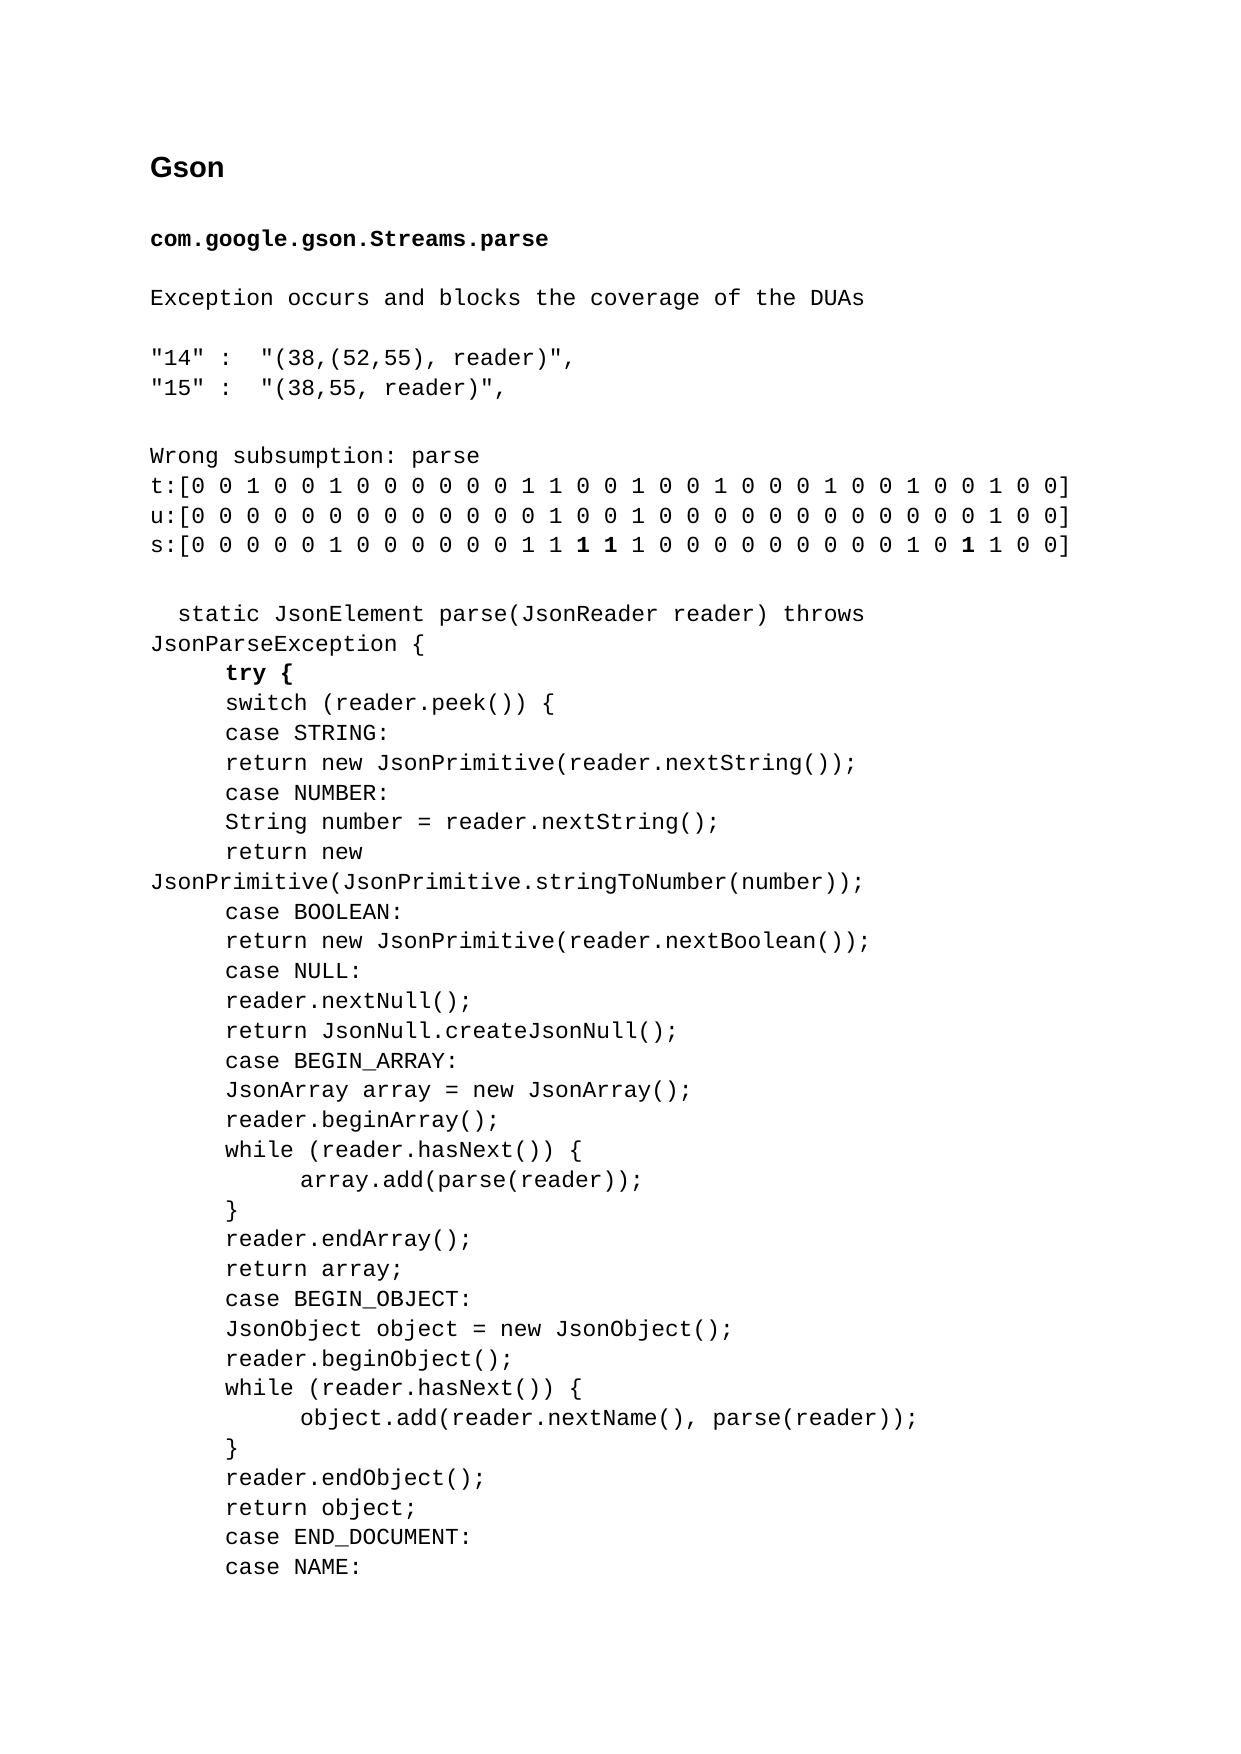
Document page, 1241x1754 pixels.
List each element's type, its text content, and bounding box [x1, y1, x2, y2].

text return array; [150, 1257, 1090, 1283]
text return JsonNull.createJsonNull(); [150, 1019, 1090, 1045]
text t:[0 0 1 0 0 1 0 0 0 0 0 0 1 1 0 0 1 0 0 1 0 0 0 1 0 0 1 0 0 1 0 0] [150, 474, 1090, 500]
text "14" : "(38,(52,55), reader)", [150, 346, 1090, 372]
text try { [150, 662, 1090, 688]
text return object; [150, 1496, 1090, 1522]
text object.add(reader.nextName(), parse(reader)); [150, 1406, 1090, 1432]
text while (reader.hasNext()) { [150, 1138, 1090, 1164]
text return new JsonPrimitive(JsonPrimitive.stringToNumber(number)); [150, 840, 1090, 896]
text Exception occurs and blocks the coverage of the DUAs [150, 287, 1090, 313]
text } [150, 1198, 1090, 1224]
text return new JsonPrimitive(reader.nextBoolean()); [150, 930, 1090, 956]
text case BEGIN_ARRAY: [150, 1049, 1090, 1075]
text String number = reader.nextString(); [150, 811, 1090, 837]
text reader.beginArray(); [150, 1108, 1090, 1134]
text static JsonElement parse(JsonReader reader) throws JsonParseException { [150, 602, 1090, 658]
text "15" : "(38,55, reader)", [150, 376, 1090, 402]
text u:[0 0 0 0 0 0 0 0 0 0 0 0 0 1 0 0 1 0 0 0 0 0 0 0 0 0 0 0 0 1 0 0] [150, 504, 1090, 530]
text case BEGIN_OBJECT: [150, 1287, 1090, 1313]
text case END_DOCUMENT: [150, 1526, 1090, 1552]
text return new JsonPrimitive(reader.nextString()); [150, 751, 1090, 777]
text array.add(parse(reader)); [150, 1168, 1090, 1194]
text com.google.gson.Streams.parse [150, 227, 1090, 253]
text case NUMBER: [150, 781, 1090, 807]
text case NULL: [150, 959, 1090, 986]
text case NAME: [150, 1555, 1090, 1581]
text reader.beginObject(); [150, 1347, 1090, 1373]
text case BOOLEAN: [150, 900, 1090, 926]
text JsonArray array = new JsonArray(); [150, 1079, 1090, 1105]
text Gson [150, 150, 1090, 183]
text s:[0 0 0 0 0 1 0 0 0 0 0 0 1 1 1 1 1 0 0 0 0 0 0 0 0 0 1 0 1 1 0 0] [150, 534, 1090, 560]
text reader.nextNull(); [150, 989, 1090, 1015]
text JsonObject object = new JsonObject(); [150, 1317, 1090, 1343]
text while (reader.hasNext()) { [150, 1377, 1090, 1403]
text Wrong subsumption: parse [150, 444, 1090, 470]
text reader.endObject(); [150, 1466, 1090, 1492]
text reader.endArray(); [150, 1228, 1090, 1254]
text } [150, 1436, 1090, 1462]
text case STRING: [150, 721, 1090, 747]
text switch (reader.peek()) { [150, 691, 1090, 717]
